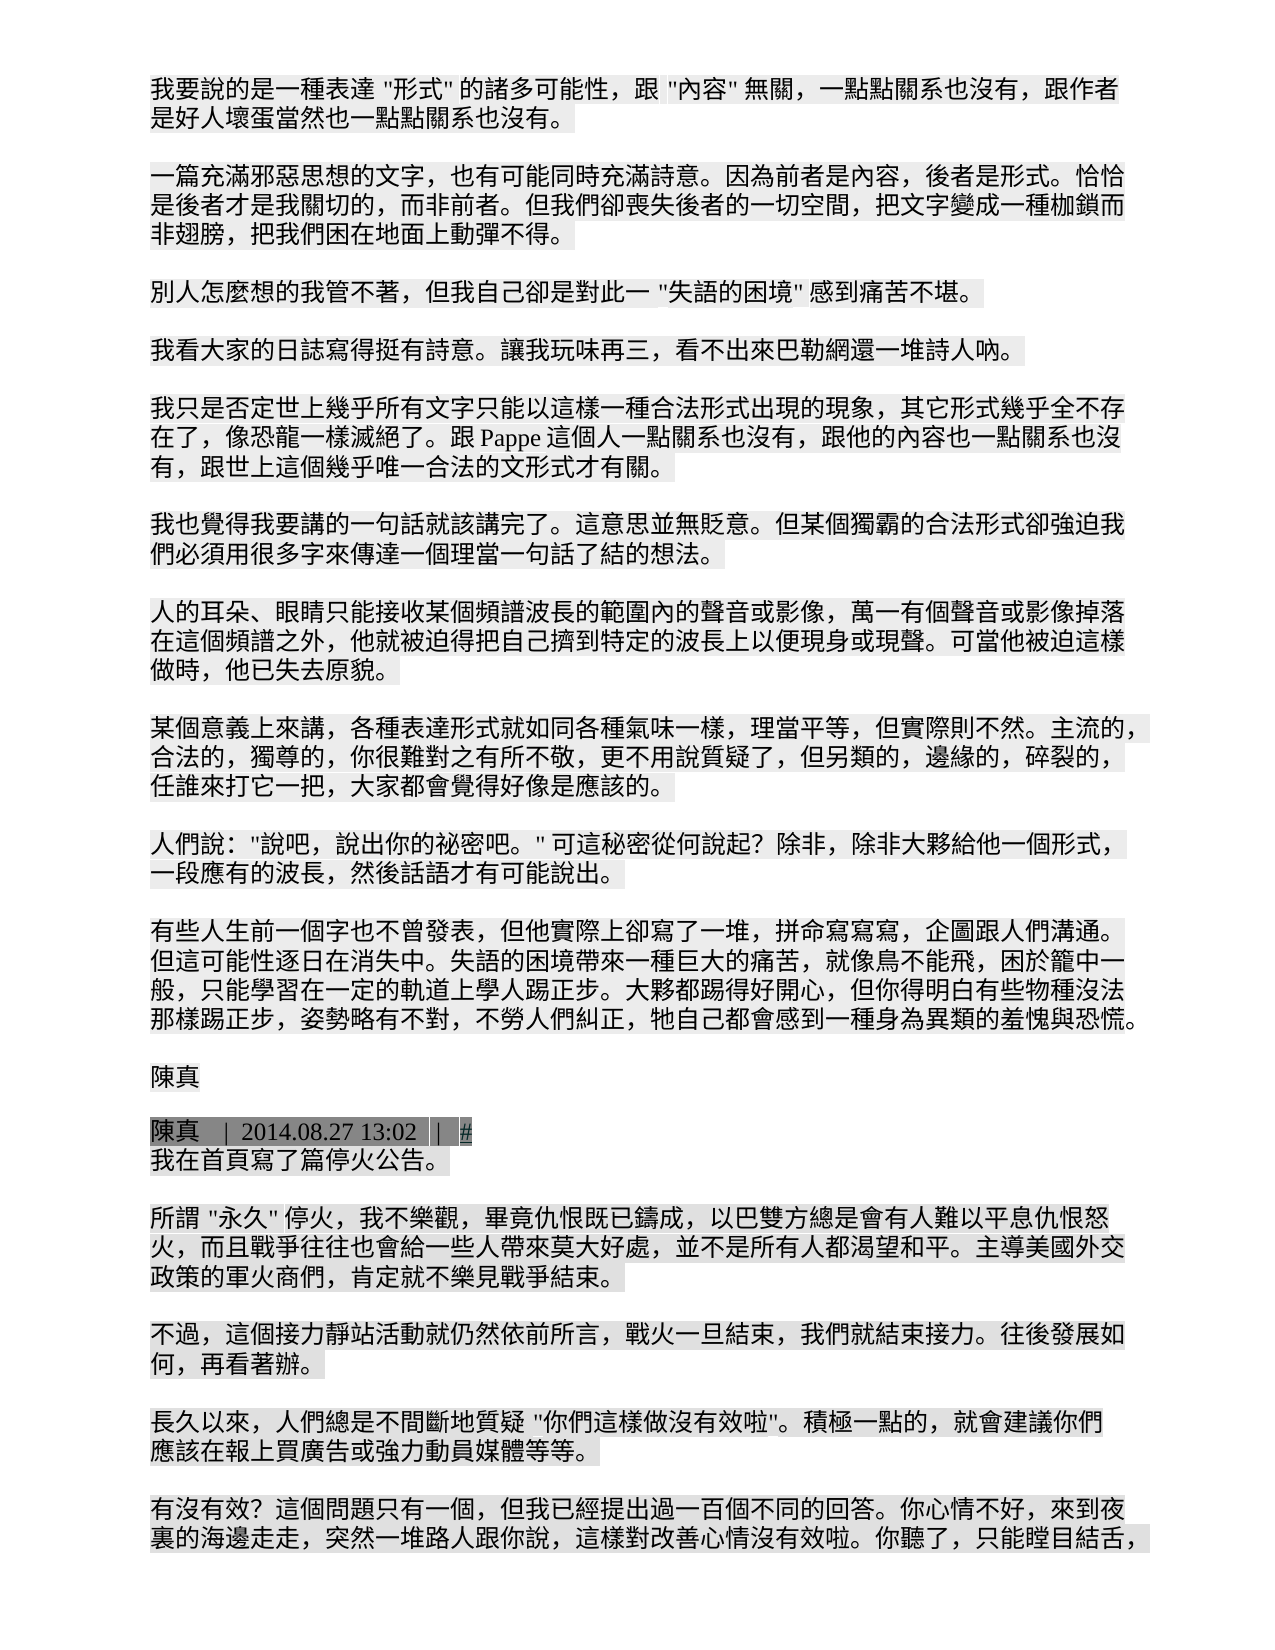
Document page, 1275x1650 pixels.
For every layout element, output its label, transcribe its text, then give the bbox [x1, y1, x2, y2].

text 陳真 | 2014.08.27 13:02 | # [150, 1117, 1125, 1146]
text 我在首頁寫了篇停火公告。 所謂 "永久" 停火，我不樂觀，畢竟仇恨既已鑄成，以巴雙方總是會有人難以平息仇恨怒火，而且戰爭往往也會給一些人帶來莫大好處，並不是所有人都渴望和平。主導美國外交政策的軍火商們，肯定就不樂見戰爭結束。 不過，這個接力靜站活動就仍然依前所言，戰火一旦結束，我們就結束接力。往後發展如何，再看著辦。 長久以來，人們總是不間斷地質疑 "你們這樣做沒有效啦"。積極一點的，就會建議你們應該在報上買廣告或強力動員媒體等等。 有沒有效？這個問題只有一個，但我已經提出過一百個不同的回答。你心情不好，來到夜裏的海邊走走，突然一堆路人跟你說，這樣對改善心情沒有效啦。你聽了，只能瞠目結舌，因為你並不是 "先" 思考過 "有沒有效" 才來到海邊看夜裏的星。 我高中每天搭公車上下學，等公車很無聊，我就撕一頁英文字典拿在手上背單字。突然一堆路人告訴你說，"這樣沒有效啦"。背一天當然沒有效，但我如果背一萬天難道還是沒有效？ 過去喊台獨，不也所有人都說你瘋了，每次活動永遠就是小貓兩三隻，甚至走到哪就被人們追著打到哪。可是，現在台獨卻變成令人厭惡至極的全民愛國運動。 十六、七年前，我開始寫批評美國和反對大規模殺傷武器如貧鈾彈的文章，馬上就會遭來愛台、愛美匿名人士的嚴重懲罰，造謠、抹黑、冒名等等，無日無之，甚至搞得劍橋系上雞飛狗跳，百口莫辯，虐待得我實在很痛苦。 人們說，美國是天底下最愛好人權民主與自由的國家，為拯救世人不惜犧牲美國人自己的性命，美國豈會濫殺無辜？連殺一個人也不可能。連這樣偉大的國家你也要誣蔑，不除掉你，豈有天理。 可是，不過才十幾年的時間，美國的血腥殘暴至少已經不是什麼驚世駭俗的言論。你反對貧鈾彈之巨大危害，特別是危及新生兒和胎兒，大概也不會有人說你瞎掰。 我不是說咱們這樣反戰很有效，而是說你能做什麼就做了唄，老想著有沒有效但卻什麼都不做，那不是很變態嗎？一個人從不背單字、不學文法，但他卻老想著背單字讀文法對於學習外語有效嗎？那是不是很奇怪。你就先用功再說，用功到一個程度再來想效果也不遲。 我看很多女生整天美白保養減肥忙個不停，很多方法措施，客觀上來講根本沒有效，例如所謂按摩塑身。肌肉細胞又不是黏土做的，怎麼可能因為妳每天給肌肉揉啊揉的就能揉出某種形狀來或把它給揉小了？ 雖然明知沒效，但很多女生寧可信其有，寧可抱持一線希望努力去揉、努力擦什麼美白霜。為什麼？因為她很在乎美不美、白不白、胖不胖。因此，與其質疑說反戰有沒有效，倒不如說你其實不在乎。對你在乎的事，一絲絲希望你都會努力去把握。 至於廣招媒體、努力吸引鎂光燈一事，我倒是認為可有可無。媒體報導應該是一種 "果" 而不該是一種 "因"。台灣很多運動幾乎完全就是媒體炒作出來的(恕我不敢舉例，就是各位如雷貫耳的那些 "運動")，同時也努力炒作出一些明星，例如什麼親綠學者、什麼領袖之類。 這些明星、領袖其實什麼像樣的事也不曾做過，但與之氣味投合的媒體們因為某種市場需求及政治需求，硬把他給創造出來，就好像在捧紅一個藝人明星那樣。 今天如果你有什麼作為，值得讓媒體來報導，就讓他自己來而不需要刻意去動員，更不需要把媒體當成運動的核心要務。媒體型塑意義的力量很大，那當然會很有效這是一定的，不過刻意迎合或炒作，有點卑鄙窩囊就是。 媒體應該是果，而不是因。只不過一丁點作為，你能期待大眾或媒體怎麼看待你？常有人誤以為我反對宣傳。我當然不反對；一個運動必然有著公眾性，否則哪叫運動？又不是談情說愛才需要隱密偷偷進行。 可是，你有幾分作為、幾分能耐，再來做幾分宣傳也不遲。現實上我們看到的常常是什麼也不做(恕我不敢舉例，就是那些如雷貫耳的明星、領袖之類)，然後就是發表一些不痛不癢的偉大聲明，或是連署，不痛不癢簽個名，然後召開記者會，擺個架式，像個什麼青年導師或思想家似地，講一些蠢話傻話漂亮話，然後就儼然是救國救民的一代英豪了。 這些 "記者會專家" 們，他動一根手指頭的效果，都絕對會遠勝過你的種種辛勞與巨大代價，但這是病態社會的普遍現象，不是事物應有的意義與價值。我們既為價值之事而來，就理當依著價值行事。 [150, 1146, 1125, 1553]
text 底下這些是在後台所寫。起因於我在停火聲明中漏掉了 "不會" 兩個字：確保武器(不會)流入巴勒斯坦。我看到這個遺漏，原本想改，但想想就算了，想說總不可能有人會以為以色列要求巴勒斯坦進口更多武器來打自己。不過，後來從善如流還是改了，添上 "不會" 二字。 底下所談，無非就是戰爭，戰爭的一個原型，十分重要，至少對無處容身的怪人們很重要。 陳真 ====================== 我有想過這一段可能語意有誤或曖昧，但後來想說上下文不可能誤解所以就沒改。但我還是把它改一下好了。現在人在外面，回家再改。 所謂上下文，意思是說，從整個文章來看，自然不可能有人會以為以色列希望巴勒斯流入更多武器以便對以色列發動攻擊，所以讀者一定會看得出來這是筆誤或語意上的疏漏或曖昧。 我發現之後並沒有想修改是因為我想不會有人誤讀。它只是產生語意上的曖昧，而不是產生明確的反意。 比方說我若造句 "警方大幅擴編人力巡邏邊界，確保毒品走私的問題"，這話有點噯昧，從表面語意上看來似乎是在確保能走私毒品，但警方怎麼可能擴編人力去確保毒品能多走私一些？ 語意不在於字句本身，而在於整個上下文，因此我就想說算了，懶得改了。 上下文常會有所省略但不致於產生必然的誤解空間，如果要詳細寫，當然要寫說 "確保毒品走私的問題 (獲得改善)"，但是這個 "獲得改善" 有點畫蛇添足，若把它省略似乎也不至於產生反意上的必然誤解。 剛剛去看露西，因為長久熬夜，腦力剩下大約2%，腳底浮浮，在廁所差點 "沒" 摔一跤，或是差點摔一跤。這究竟是有摔跤還是沒摔跤？有沒有個 "沒" 字，其實意思都是指的沒摔跤，差一點。 亂七八糟的台南交通之中，我開了一小時車，好容易來到戲院，或是好不容易來到戲院，其實都是很不容易的意思，從上下文就能看出來。 有人也許會說露西女主角好不可愛啊，或是好可愛啊，其實意思都一樣，都是好可愛的意思。 確保武器流入(的問題)，自然就是指的確保這問題能獲得控制。 醫生對病人說："你要好好抹藥膏哦，確保青春痘又復發。" 意思當然不是確保你復發長更多青春痘，而是確保復發的事 (獲得改善)。 如果這文章是我個人的文字，我就不會去改它了，因為人是活的，文字也是活的，文字上有點曖昧倒也不是什麼壞事，一清二楚常讓我感到難受。但這文章畢竟是以團體名義寫給大家看，自然是明確一點比較好。所以我就多加上 "不會" 兩個字，變成 "確保武器 '不會' 流入迦薩"。 文字語言在人們看是小事，所謂 "小學" 就是古人研究文字的一門學問，小小的一門說法，吹毛求疵的，沒啥用途，但我把它看得很 "大"。 因為害怕誤解，同樣一篇文章，有時我會弄出兩種版本，一種是大眾版，一種是私人珍藏版。大眾版婆婆媽媽的，盡量寫得清楚，盡量避免含糊或曖眛，盡量避免反語，盡量刪減容易誤解之表達方式或容易被扭曲的說法，以免越說越誤解。私人珍藏版當然就海闊天空任我遨遊了。 文字語意還只是小事，若涉及內容物的，恐怕才更難有自由表達空間。例如我有一些不道德講座，鼓吹敗壞善良風俗，越敗德越好，離神聖似乎越近。但這類東西還是少說為妙，寫了自己看就好。 齊克果鼓勵基督徒離開教堂，去街上和流氓鬼混吧。像這種敗德言論能寫嗎？還好那個年代沒有網路，沒有一大票可怕的網友，要不然我看齊克果也很難齊克果而變成奇異果，酸酸甜甜什麼話也不敢說了。 如果大家不介意，容我說點沒什麼公眾意義的真心話。最近不是請涵文翻譯一篇Pappe的文章嗎？我看了原文之後跟學姐說，哇！這個人寫東西怎麼這麼彆扭，婆婆媽媽的，讀起來挺難受，記流水帳似的，很僵硬；表面上修辭性很高，但承載的語意卻十分僵化貧乏。這類文字讀久了，恐怕會便祕影響消化吧我覺得。 我對此人自然沒有貶意，純粹就文字來講，與我八字不合；我們看待世界的方式顯然不一樣。 這篇停火公告，我不是引了北島一首詩嗎？有人說這是在寫什麼碗糕，有看沒有懂。但這詩在我心中盤旋恐怕不下一百萬次，常使我熱淚盈眶。咱們千言萬語講不出一點意思來，人家短短幾行字卻道盡人世滄桑。 當然，拿Pappe和北島比，有失公平，畢竟文體不同，一個是政治公開信，求明確，一個是詩，任逍遙。但文字也許是這樣一種東西，不論拘束明確或逍遙，總該有點言外之音，弦外之意，或說它總該承載多於表面所承載的意涵，這會使得文字產生一種趣味，獲得一種帶來物種變異的可能性。 講這樣當然不是說我很會寫，我寫的跟Pappe先生差不了多少，但雖寫不來，多少能識其物，知道文字的各種長相、氣味與模樣。 一般所謂言論自由我不是很在乎，比方說，綠色生物及其黨國思維，對之不能不敬，否則會有很可怕的後果，那咱就學習當啞巴或假裝尊敬好了，無所謂。 但有一種言論自由的侷限我很難活，就是表達方式或表達形式。說 "什麼" (what) 是科學，但 "怎麼" (how) 說卻是藝術；恰恰是後者才是重要的，也就是說，形式比內容更重要。 一種形式就是一種世界，一種土壤；你要種什麼水果無所謂，但這水果將種在什麼樣的土壤上才是重點。當土壤萎縮到只剩一種兩種，即便園裏種滿了果子，也一樣是很悶的一件事，因為它缺乏更多的可能性，事物變得貧乏而甚至可鎖定，生命亦如是。 不好意思，我向來害怕以主觀之物騷擾他人信箱。藉機說兩句肺腑，下不為例。 少了 "不會" 二字，本來就是個遺漏，我不是故意要這樣寫。只是當我後來自己發現時卻不想改。經大家指出，我才想說好吧，那就改了。 誤解往往不是來自字面，而是來自字面以外。眾人的閱讀習慣也好，對文字的理解力與敏感度也罷，有意無意給表達形式侷限在一個極其狹隘的範圍。誰要是想給文字裝上翅膀，就得先在眾口一聲中墜落地面。 美國當年在日本投下兩顆原子彈之後，因為過於殘酷，世人一片反戰之聲，但維根斯坦卻說 "這些混蛋軍頭這回總算製造出一個好東西"。 還有，我常舉的一個例，羅素興沖沖要去參加反戰座談會，呼籲善待戰亂兒童，在路上遇到維根斯坦，問羅素匆匆忙忙去哪呀？羅素告之去向。維根斯坦搖頭說："看在上帝的份上，別再做這些事了"。羅素老羞成怒反問說，"難道你要我呼籲世人虐待兒童？" 維根斯坦說，"那也總比你現在所做的事情好。" 羅素氣炸了，事後逢人就說起這件事，大罵維根斯坦荒唐。 但我相信羅素不是笨蛋，他明白維根斯坦的意思。他曾經說，他一直很感動，"世上居然有人那麼在乎我究竟是不是一個好人"，那個人，指的就是維根斯坦。 羅素可以理解維根斯坦，但其他大多數人可不一定，例如有不少人至今仍把維根斯坦視為 "反人權" 的一個代表。如果事情要這樣理解，齊克果可慘了，簡直就是黑幫混混的代言人了。他不但鼓勵大家要跟他一樣向下沉淪，不好好工作賺錢，而且還鼓勵大家到街上和流氓鬼混。另外還講一堆離經叛道的話，礙於齒度，不便舉例。 但維根斯坦卻說齊克果是 "聖徒"，說他是 "十九世紀最偉大的哲學家"。但要是當時有網路，齊克果恐怕就得變奇異果了，你能想像人們會怎麼攻擊他。 我膽子小，公開在外的文字全屬鼓吹向上提昇，健康有活力，字斟句酌，不敢在文字表達上造次。如此謹慎都已誤解重重，哪還敢微妙地說，哪還敢像Martin Heidegger講的什麼尋找人類詩意的共同家園、詩意地活呢，只能盡量粗粗地表達。 於是，人與人約莫就只能在一個非常不詩意的溝通管道中有溝無通。所謂溝通，往往就像在交換名片那樣一種層級，彼此交換經過徹底侷限與壓制的乾枯資訊，因為大家都很害怕成為異類。即便想造次者也得敗下陣來，寧可把警總請到心裏頭坐鎮，負責檢查自己的言論，文字思維於是失去一種應有的彈性與飛行功能。要不然，可有你受的了。 即便我如此小心，都似乎永遠只能反覆講那三句話："不不不，我不是那種人"，"沒有沒有沒有，我從來沒有那種想法"，"不是不是不是，我不是那個意思"。 久而久之，懼人症越來越嚴重，於是我便成為獸類，只能住進洞裏，晝伏夜出，趁人類不在時才敢探出頭來，找到一種神氣。你看深夜四下無人時，街上常有一大群流浪狗好像在開party似的，個個有生氣，挺尾昂然，約莫就是那種神氣。 在天羅地網般的思想侷限中，我以為，寫錯字，不管有意無意，如果它無傷大雅不影響世界和平，這麼一丁點其實微不足道的 "寫錯字的自由"，理當是應該有的。 我這一說，也許往後給巴勒網翻譯文章做校訂的人這下連錯字也不敢改了，但我不是那個意思。錯字不改，校個啥訂？ 我只是在講一種文字的滄桑，一種軌道運轉的無可奈何。 行星逸出軌道就會變流星，一會就滅了，但在滅之前，卻照亮了黑夜的天空，哪怕只是一點微不足道的光芒。我相信生命的諸多可能性是在這樣一種脫軌中誕生。 文總是如其人，與學科訓練無關，跟他怎麼看世界有關。 人與人之間，潛藏不同的隱喻，像個密碼一樣，透露某個言外之意有關氣味的祕密。 我看不出 Pappe 這文章哪裏厚重，他要講的，一句話就該講完了。 我要說的是一種表達 "形式" 的諸多可能性，跟 "內容" 無關，一點點關系也沒有，跟作者是好人壞蛋當然也一點點關系也沒有。 一篇充滿邪惡思想的文字，也有可能同時充滿詩意。因為前者是內容，後者是形式。恰恰是後者才是我關切的，而非前者。但我們卻喪失後者的一切空間，把文字變成一種枷鎖而非翅膀，把我們困在地面上動彈不得。 別人怎麼想的我管不著，但我自己卻是對此一 "失語的困境" 感到痛苦不堪。 我看大家的日誌寫得挺有詩意。讓我玩味再三，看不出來巴勒網還一堆詩人吶。 我只是否定世上幾乎所有文字只能以這樣一種合法形式出現的現象，其它形式幾乎全不存在了，像恐龍一樣滅絕了。跟Pappe這個人一點關系也沒有，跟他的內容也一點關系也沒有，跟世上這個幾乎唯一合法的文形式才有關。 我也覺得我要講的一句話就該講完了。這意思並無貶意。但某個獨霸的合法形式卻強迫我們必須用很多字來傳達一個理當一句話了結的想法。 人的耳朵、眼睛只能接收某個頻譜波長的範圍內的聲音或影像，萬一有個聲音或影像掉落在這個頻譜之外，他就被迫得把自己擠到特定的波長上以便現身或現聲。可當他被迫這樣做時，他已失去原貌。 某個意義上來講，各種表達形式就如同各種氣味一樣，理當平等，但實際則不然。主流的，合法的，獨尊的，你很難對之有所不敬，更不用說質疑了，但另類的，邊緣的，碎裂的，任誰來打它一把，大家都會覺得好像是應該的。 人們說："說吧，說出你的祕密吧。" 可這秘密從何說起？除非，除非大夥給他一個形式，一段應有的波長，然後話語才有可能說出。 有些人生前一個字也不曾發表，但他實際上卻寫了一堆，拼命寫寫寫，企圖跟人們溝通。但這可能性逐日在消失中。失語的困境帶來一種巨大的痛苦，就像鳥不能飛，困於籠中一般，只能學習在一定的軌道上學人踢正步。大夥都踢得好開心，但你得明白有些物種沒法那樣踢正步，姿勢略有不對，不勞人們糾正，牠自己都會感到一種身為異類的羞愧與恐慌。 陳真 [150, 75, 1125, 1092]
